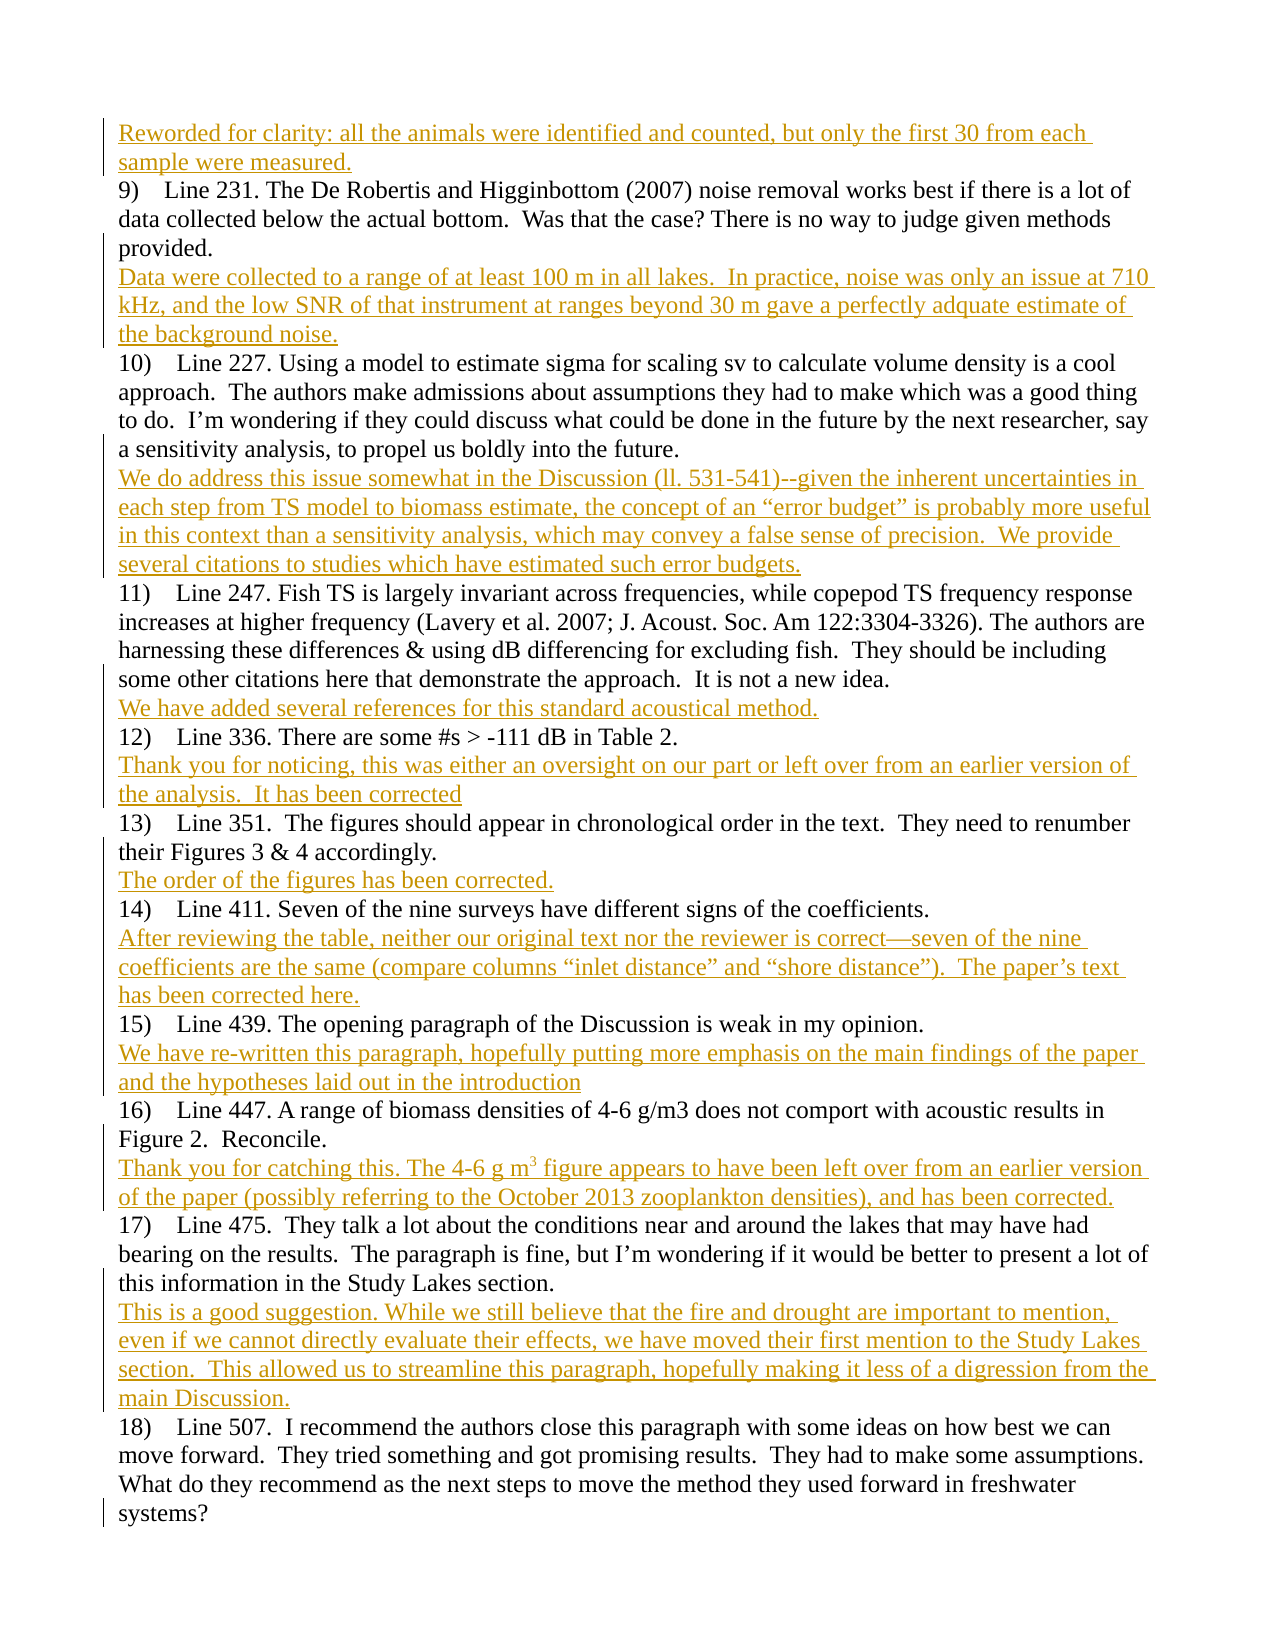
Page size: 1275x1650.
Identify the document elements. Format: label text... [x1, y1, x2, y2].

text We have re-written this paragraph, hopefully putting more emphasis on the main findings of the paper and the hypotheses laid out in the introduction 16) Line 447. A range of biomass densities of 4-6 g/m3 does not comport with acoustic results in Figure 2. Reconcile. [118, 1038, 1157, 1153]
text Thank you for catching this. The 4-6 g m3 figure appears to have been left over from an earlier version of the paper (possibly referring to the October 2013 zooplankton densities), and has been corrected. 17) Line 475. They talk a lot about the conditions near and around the lakes that may have had bearing on the results. The paragraph is fine, but I’m wondering if it would be better to present a lot of this information in the Study Lakes section. [118, 1153, 1157, 1297]
text Reworded for clarity: all the animals were identified and counted, but only the first 30 from each sample were measured. 9) Line 231. The De Robertis and Higginbottom (2007) noise removal works best if there is a lot of data collected below the actual bottom. Was that the case? There is no way to judge given methods provided. [118, 118, 1157, 262]
text Data were collected to a range of at least 100 m in all lakes. In practice, noise was only an issue at 710 kHz, and the low SNR of that instrument at ranges beyond 30 m gave a perfectly adquate estimate of the background noise. 10) Line 227. Using a model to estimate sigma for scaling sv to calculate volume density is a cool approach. The authors make admissions about assumptions they had to make which was a good thing to do. I’m wondering if they could discuss what could be done in the future by the next researcher, say a sensitivity analysis, to propel us boldly into the future. [118, 262, 1157, 463]
text The order of the figures has been corrected. 14) Line 411. Seven of the nine surveys have different signs of the coefficients. [118, 866, 1157, 923]
text This is a good suggestion. While we still believe that the fire and drought are important to mention, even if we cannot directly evaluate their effects, we have moved their first mention to the Study Lakes section. This allowed us to streamline this paragraph, hopefully making it less of a digression from the main Discussion. 18) Line 507. I recommend the authors close this paragraph with some ideas on how best we can move forward. They tried something and got promising results. They had to make some assumptions. What do they recommend as the next steps to move the method they used forward in freshwater systems? [118, 1297, 1157, 1527]
text Thank you for noticing, this was either an oversight on our part or left over from an earlier version of the analysis. It has been corrected 13) Line 351. The figures should appear in chronological order in the text. They need to renumber their Figures 3 & 4 accordingly. [118, 751, 1157, 866]
text After reviewing the table, neither our original text nor the reviewer is correct—seven of the nine coefficients are the same (compare columns “inlet distance” and “shore distance”). The paper’s text has been corrected here. 15) Line 439. The opening paragraph of the Discussion is weak in my opinion. [118, 923, 1157, 1038]
text We do address this issue somewhat in the Discussion (ll. 531-541)--given the inherent uncertainties in each step from TS model to biomass estimate, the concept of an “error budget” is probably more useful in this context than a sensitivity analysis, which may convey a false sense of precision. We provide several citations to studies which have estimated such error budgets. 11) Line 247. Fish TS is largely invariant across frequencies, while copepod TS frequency response increases at higher frequency (Lavery et al. 2007; J. Acoust. Soc. Am 122:3304-3326). The authors are harnessing these differences & using dB differencing for excluding fish. They should be including some other citations here that demonstrate the approach. It is not a new idea. [118, 463, 1157, 693]
text We have added several references for this standard acoustical method. 12) Line 336. There are some #s > -111 dB in Table 2. [118, 693, 1157, 751]
